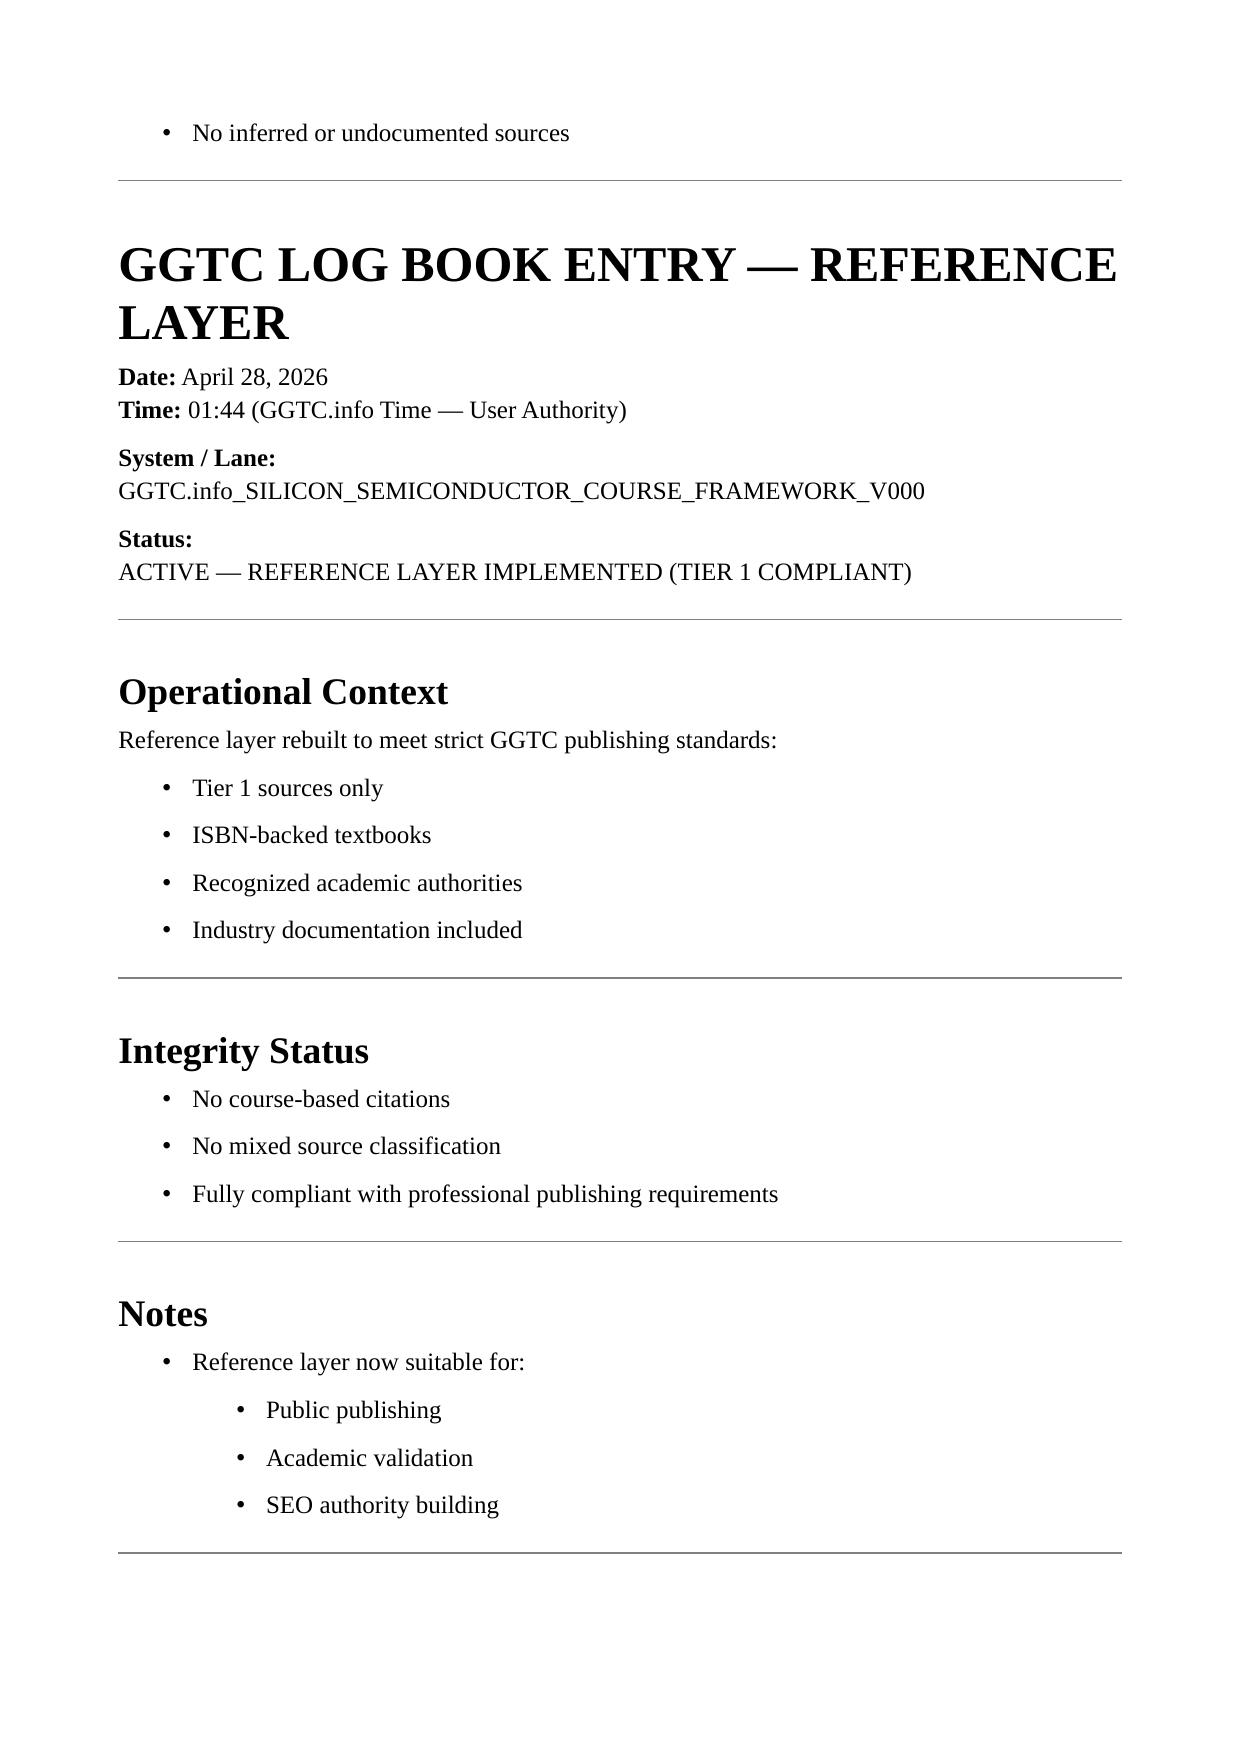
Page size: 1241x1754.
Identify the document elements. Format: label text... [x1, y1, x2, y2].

list Academic validation [236, 1443, 1122, 1471]
list Public publishing [236, 1395, 1122, 1424]
list Reference layer now suitable for: [162, 1347, 1122, 1376]
list Fully compliant with professional publishing requirements [162, 1179, 1122, 1208]
list No inferred or undocumented sources [162, 118, 1122, 147]
subtitle GGTC LOG BOOK ENTRY — REFERENCE LAYER [118, 235, 1122, 350]
list No mixed source classification [162, 1131, 1122, 1160]
subtitle Notes [118, 1292, 1122, 1335]
text Date: April 28, 2026 Time: 01:44 (GGTC.info Time — User Authority) [118, 362, 1122, 424]
subtitle Integrity Status [118, 1028, 1122, 1071]
list SEO authority building [236, 1490, 1122, 1519]
text System / Lane: GGTC.info_SILICON_SEMICONDUCTOR_COURSE_FRAMEWORK_V000 [118, 443, 1122, 505]
list ISBN-backed textbooks [162, 820, 1122, 849]
subtitle Operational Context [118, 669, 1122, 713]
text Status: ACTIVE — REFERENCE LAYER IMPLEMENTED (TIER 1 COMPLIANT) [118, 524, 1122, 586]
list Industry documentation included [162, 916, 1122, 944]
text Reference layer rebuilt to meet strict GGTC publishing standards: [118, 725, 1122, 754]
list Tier 1 sources only [162, 773, 1122, 801]
list Recognized academic authorities [162, 868, 1122, 897]
list No course-based citations [162, 1084, 1122, 1113]
